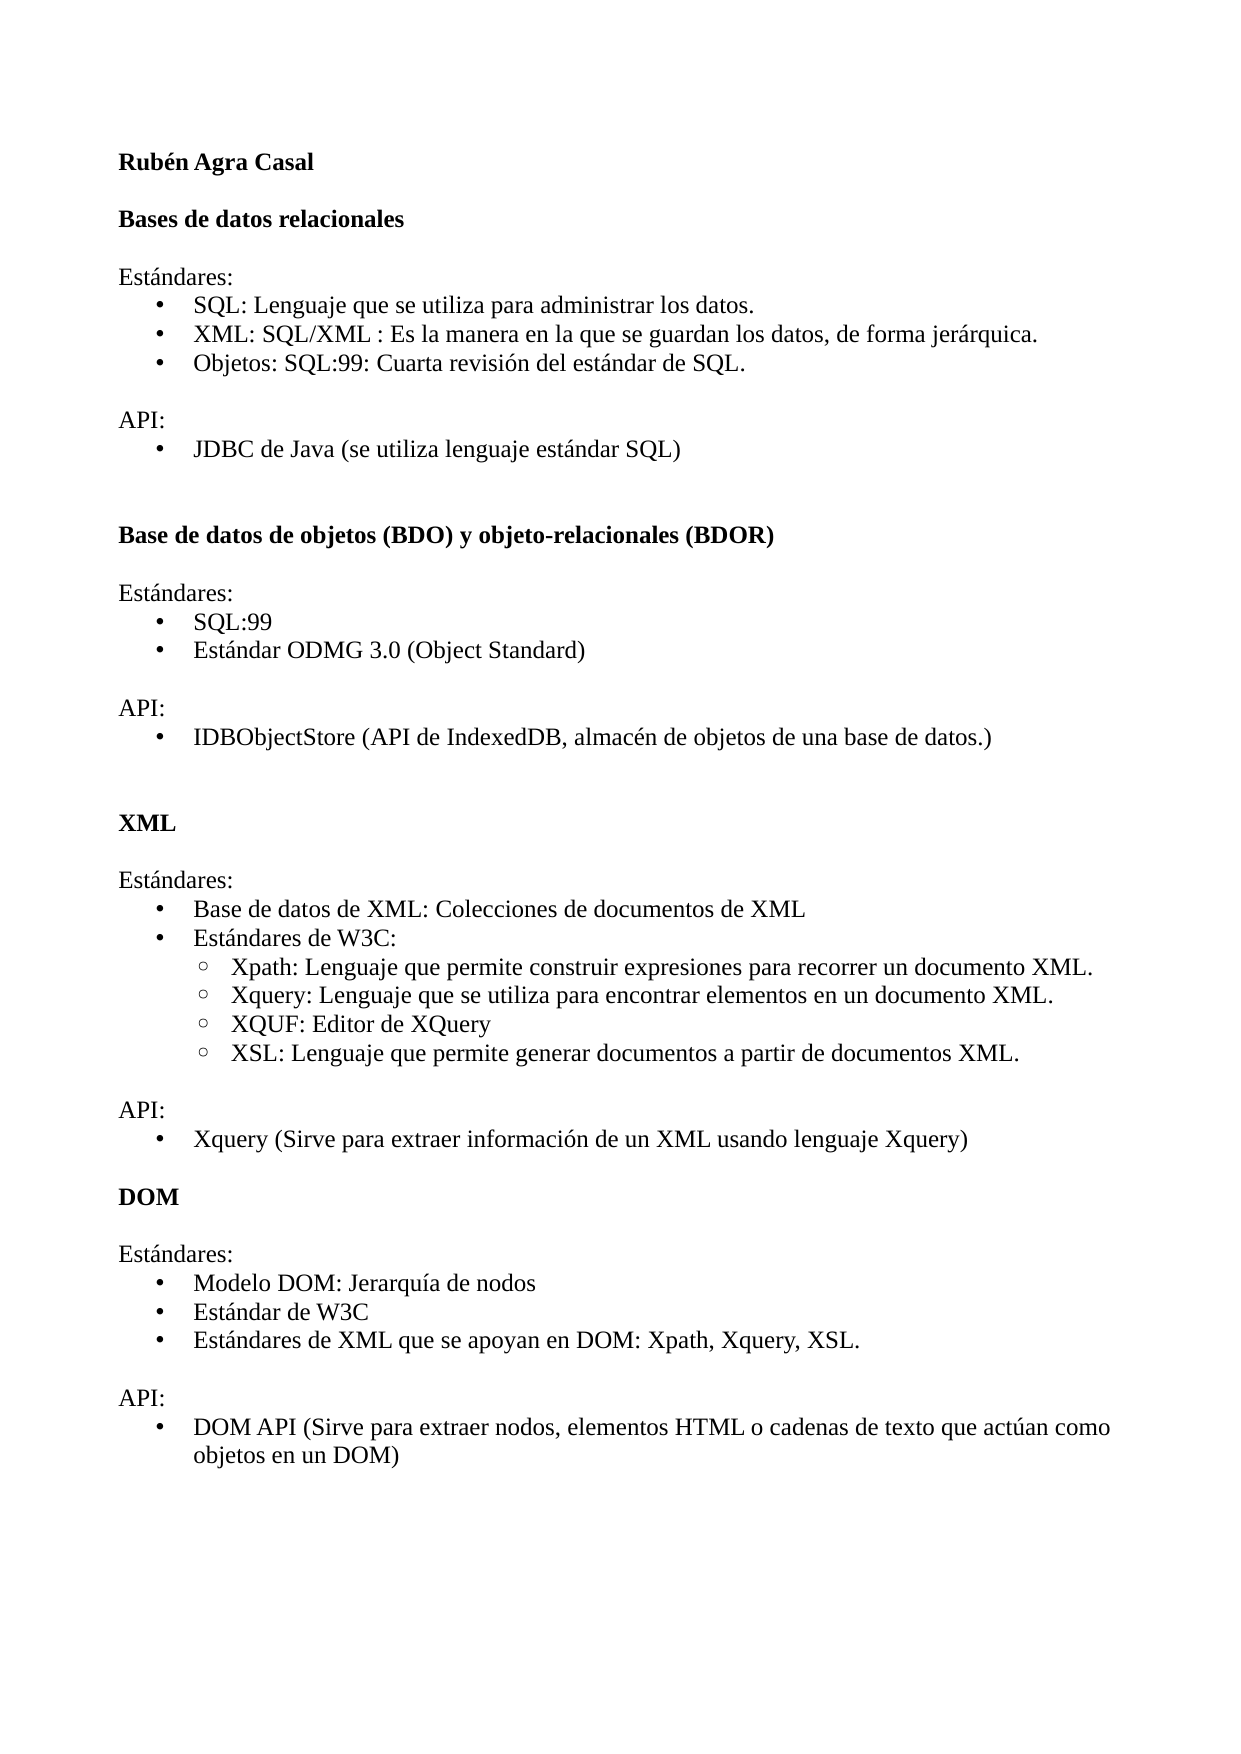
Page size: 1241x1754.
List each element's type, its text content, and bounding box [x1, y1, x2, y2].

list Estándares de XML que se apoyan en DOM: Xpath, Xquery, XSL. [156, 1326, 1122, 1354]
list XQUF: Editor de XQuery [193, 1009, 1122, 1038]
list DOM API (Sirve para extraer nodos, elementos HTML o cadenas de texto que actúan como objetos en un DOM) [156, 1412, 1122, 1469]
list SQL:99 [156, 607, 1122, 636]
list Estándar ODMG 3.0 (Object Standard) [156, 636, 1122, 664]
text Estándares: [118, 262, 1122, 291]
text Rubén Agra Casal [118, 147, 1122, 176]
text Estándares: [118, 1239, 1122, 1268]
text Estándares: [118, 866, 1122, 894]
text Bases de datos relacionales [118, 204, 1122, 233]
list Modelo DOM: Jerarquía de nodos [156, 1268, 1122, 1297]
text API: [118, 693, 1122, 722]
text Estándares: [118, 578, 1122, 607]
text DOM [118, 1182, 1122, 1211]
text Base de datos de objetos (BDO) y objeto-relacionales (BDOR) [118, 521, 1122, 549]
list XML: SQL/XML : Es la manera en la que se guardan los datos, de forma jerárquica. [156, 319, 1122, 348]
text API: [118, 1096, 1122, 1124]
list Xquery: Lenguaje que se utiliza para encontrar elementos en un documento XML. [193, 981, 1122, 1009]
list Estándares de W3C: [156, 923, 1122, 952]
text XML [118, 808, 1122, 837]
list Estándar de W3C [156, 1297, 1122, 1326]
list XSL: Lenguaje que permite generar documentos a partir de documentos XML. [193, 1038, 1122, 1067]
list JDBC de Java (se utiliza lenguaje estándar SQL) [156, 434, 1122, 463]
text API: [118, 406, 1122, 434]
list Objetos: SQL:99: Cuarta revisión del estándar de SQL. [156, 348, 1122, 377]
list Xpath: Lenguaje que permite construir expresiones para recorrer un documento XML. [193, 952, 1122, 981]
list SQL: Lenguaje que se utiliza para administrar los datos. [156, 291, 1122, 319]
list Base de datos de XML: Colecciones de documentos de XML [156, 894, 1122, 923]
list Xquery (Sirve para extraer información de un XML usando lenguaje Xquery) [156, 1124, 1122, 1153]
text API: [118, 1383, 1122, 1412]
list IDBObjectStore (API de IndexedDB, almacén de objetos de una base de datos.) [156, 722, 1122, 751]
